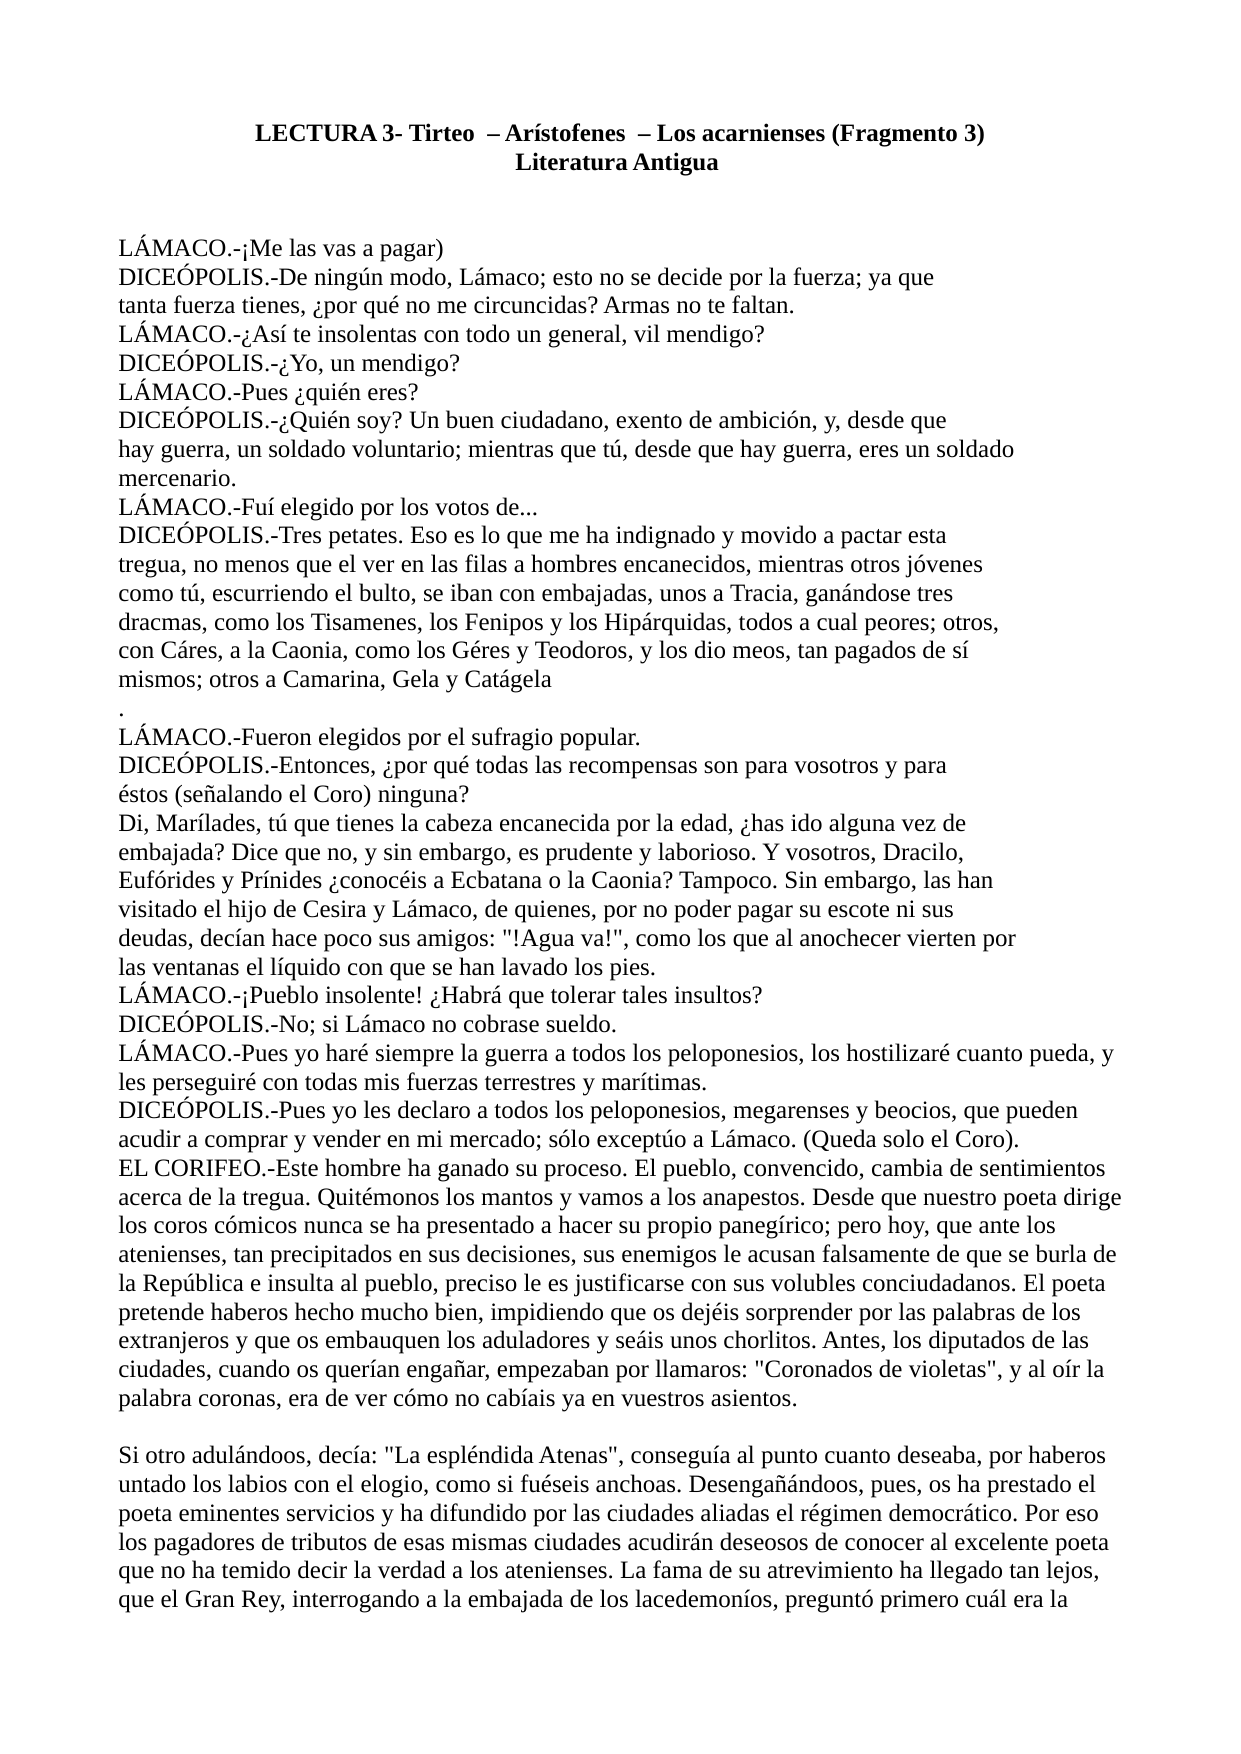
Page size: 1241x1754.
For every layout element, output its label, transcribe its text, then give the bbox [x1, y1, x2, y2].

text EL CORIFEO.-Este hombre ha ganado su proceso. El pueblo, convencido, cambia de sentimientos acerca de la tregua. Quitémonos los mantos y vamos a los anapestos. Desde que nuestro poeta dirige los coros cómicos nunca se ha presentado a hacer su propio panegírico; pero hoy, que ante los atenienses, tan precipitados en sus decisiones, sus enemigos le acusan falsamente de que se burla de la República e insulta al pueblo, preciso le es justificarse con sus volubles conciudadanos. El poeta pretende haberos hecho mucho bien, impidiendo que os dejéis sorprender por las palabras de los extranjeros y que os embauquen los aduladores y seáis unos chorlitos. Antes, los diputados de las ciudades, cuando os querían engañar, empezaban por llamaros: "Coronados de violetas", y al oír la palabra coronas, era de ver cómo no cabíais ya en vuestros asientos. [118, 1153, 1122, 1412]
text . [118, 693, 1122, 722]
text LÁMACO.-¡Pueblo insolente! ¿Habrá que tolerar tales insultos? [118, 981, 1122, 1009]
text las ventanas el líquido con que se han lavado los pies. [118, 952, 1122, 981]
text LÁMACO.-Pues yo haré siempre la guerra a todos los peloponesios, los hostilizaré cuanto pueda, y les perseguiré con todas mis fuerzas terrestres y marítimas. [118, 1038, 1122, 1096]
text mismos; otros a Camarina, Gela y Catágela [118, 664, 1122, 693]
text hay guerra, un soldado voluntario; mientras que tú, desde que hay guerra, eres un soldado [118, 434, 1122, 463]
text DICEÓPOLIS.-No; si Lámaco no cobrase sueldo. [118, 1009, 1122, 1038]
text embajada? Dice que no, y sin embargo, es prudente y laborioso. Y vosotros, Dracilo, [118, 837, 1122, 866]
text Eufórides y Prínides ¿conocéis a Ecbatana o la Caonia? Tampoco. Sin embargo, las han [118, 866, 1122, 894]
text tanta fuerza tienes, ¿por qué no me circuncidas? Armas no te faltan. [118, 291, 1122, 319]
text DICEÓPOLIS.-¿Quién soy? Un buen ciudadano, exento de ambición, y, desde que [118, 406, 1122, 434]
text visitado el hijo de Cesira y Lámaco, de quienes, por no poder pagar su escote ni sus [118, 894, 1122, 923]
text Di, Marílades, tú que tienes la cabeza encanecida por la edad, ¿has ido alguna vez de [118, 808, 1122, 837]
text dracmas, como los Tisamenes, los Fenipos y los Hipárquidas, todos a cual peores; otros, [118, 607, 1122, 636]
text Si otro adulándoos, decía: "La espléndida Atenas", conseguía al punto cuanto deseaba, por haberos untado los labios con el elogio, como si fuéseis anchoas. Desengañándoos, pues, os ha prestado el poeta eminentes servicios y ha difundido por las ciudades aliadas el régimen democrático. Por eso los pagadores de tributos de esas mismas ciudades acudirán deseosos de conocer al excelente poeta que no ha temido decir la verdad a los atenienses. La fama de su atrevimiento ha llegado tan lejos, que el Gran Rey, interrogando a la embajada de los lacedemoníos, preguntó primero cuál era la [118, 1441, 1122, 1613]
text LECTURA 3- Tirteo – Arístofenes – Los acarnienses (Fragmento 3) [118, 118, 1122, 147]
text LÁMACO.-¡Me las vas a pagar) [118, 233, 1122, 262]
text éstos (señalando el Coro) ninguna? [118, 779, 1122, 808]
text DICEÓPOLIS.-De ningún modo, Lámaco; esto no se decide por la fuerza; ya que [118, 262, 1122, 291]
text como tú, escurriendo el bulto, se iban con embajadas, unos a Tracia, ganándose tres [118, 578, 1122, 607]
text DICEÓPOLIS.-Tres petates. Eso es lo que me ha indignado y movido a pactar esta [118, 521, 1122, 549]
text deudas, decían hace poco sus amigos: "!Agua va!", como los que al anochecer vierten por [118, 923, 1122, 952]
text LÁMACO.-Fuí elegido por los votos de... [118, 492, 1122, 521]
text DICEÓPOLIS.-¿Yo, un mendigo? [118, 348, 1122, 377]
text LÁMACO.-Pues ¿quién eres? [118, 377, 1122, 406]
text mercenario. [118, 463, 1122, 492]
text LÁMACO.-Fueron elegidos por el sufragio popular. [118, 722, 1122, 751]
text DICEÓPOLIS.-Entonces, ¿por qué todas las recompensas son para vosotros y para [118, 751, 1122, 779]
text DICEÓPOLIS.-Pues yo les declaro a todos los peloponesios, megarenses y beocios, que pueden acudir a comprar y vender en mi mercado; sólo exceptúo a Lámaco. (Queda solo el Coro). [118, 1096, 1122, 1153]
text LÁMACO.-¿Así te insolentas con todo un general, vil mendigo? [118, 319, 1122, 348]
text con Cáres, a la Caonia, como los Géres y Teodoros, y los dio meos, tan pagados de sí [118, 636, 1122, 664]
text tregua, no menos que el ver en las filas a hombres encanecidos, mientras otros jóvenes [118, 549, 1122, 578]
text Literatura Antigua [118, 147, 1122, 176]
